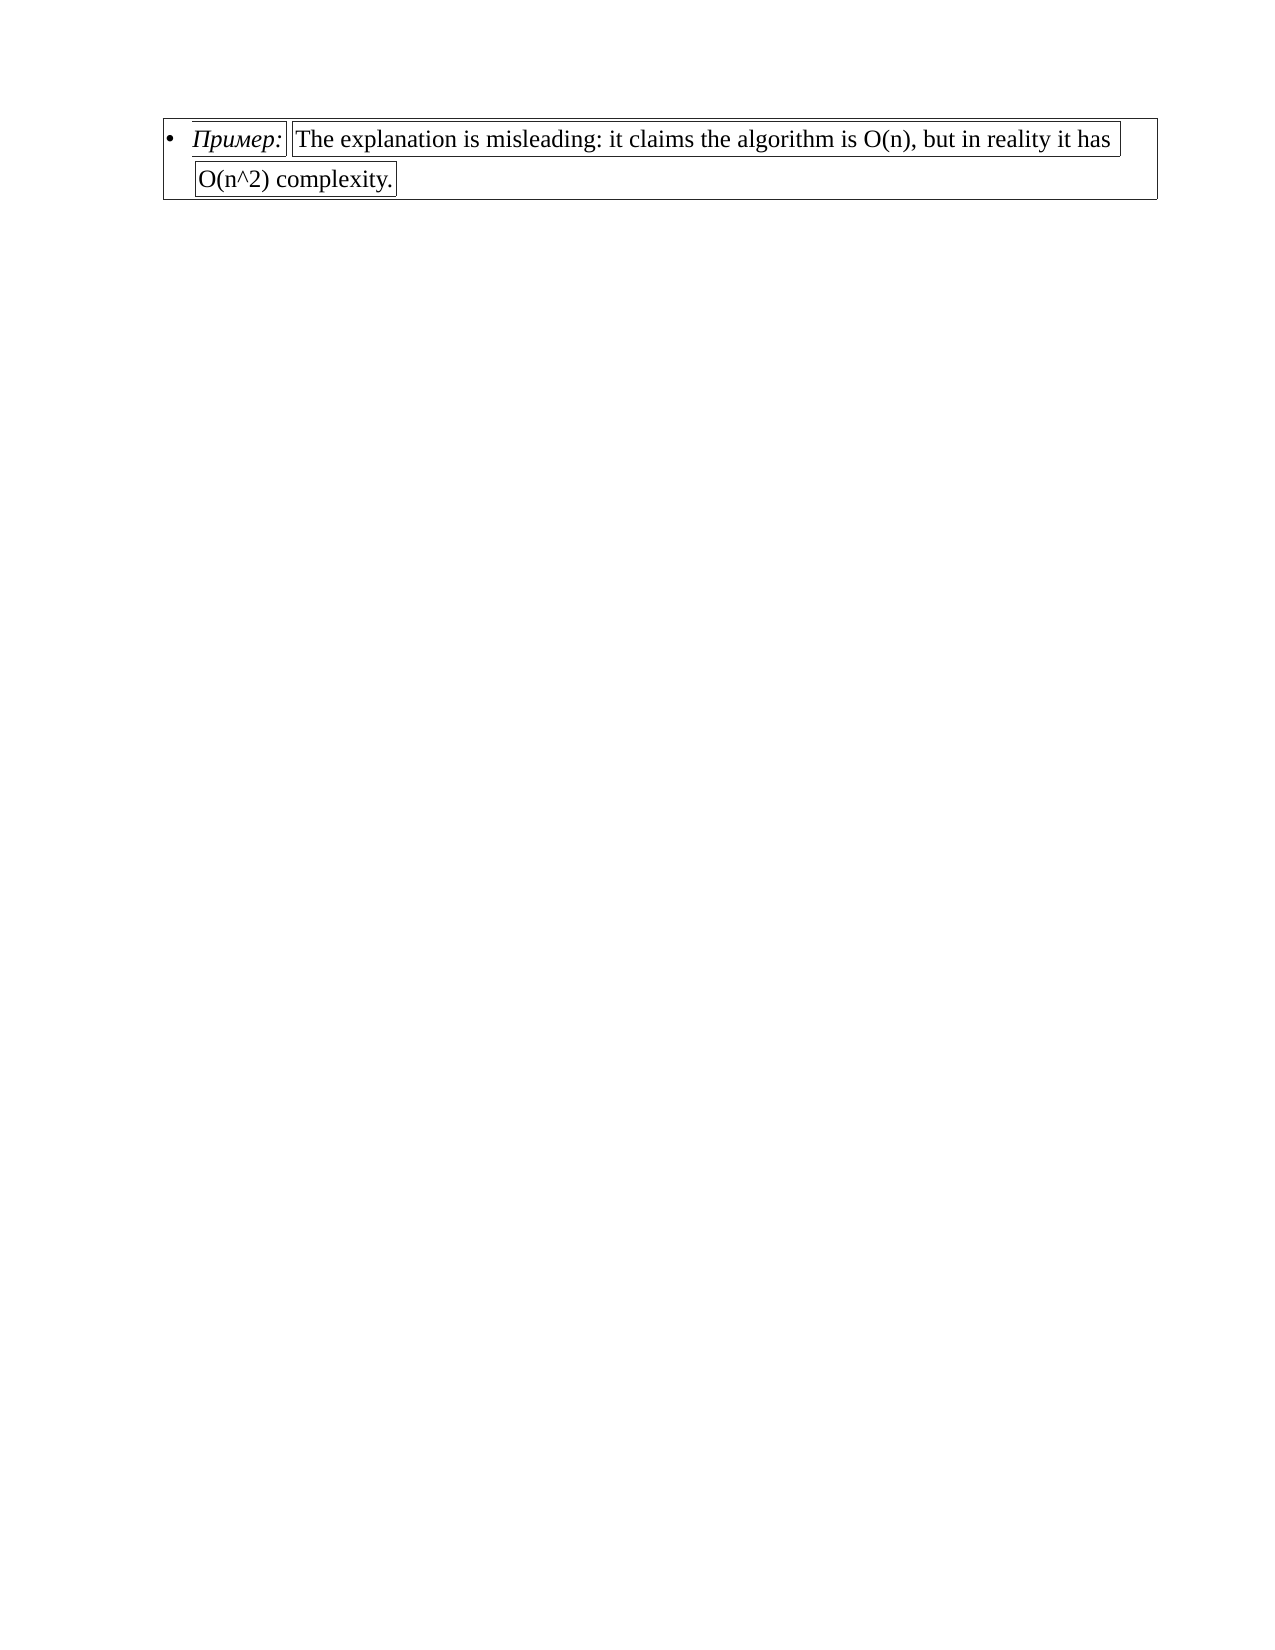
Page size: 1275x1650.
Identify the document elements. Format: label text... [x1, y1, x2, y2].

list Пример: The explanation is misleading: it claims the algorithm is O(n), but in reality it has O(n^2) complexity. [164, 119, 1157, 199]
